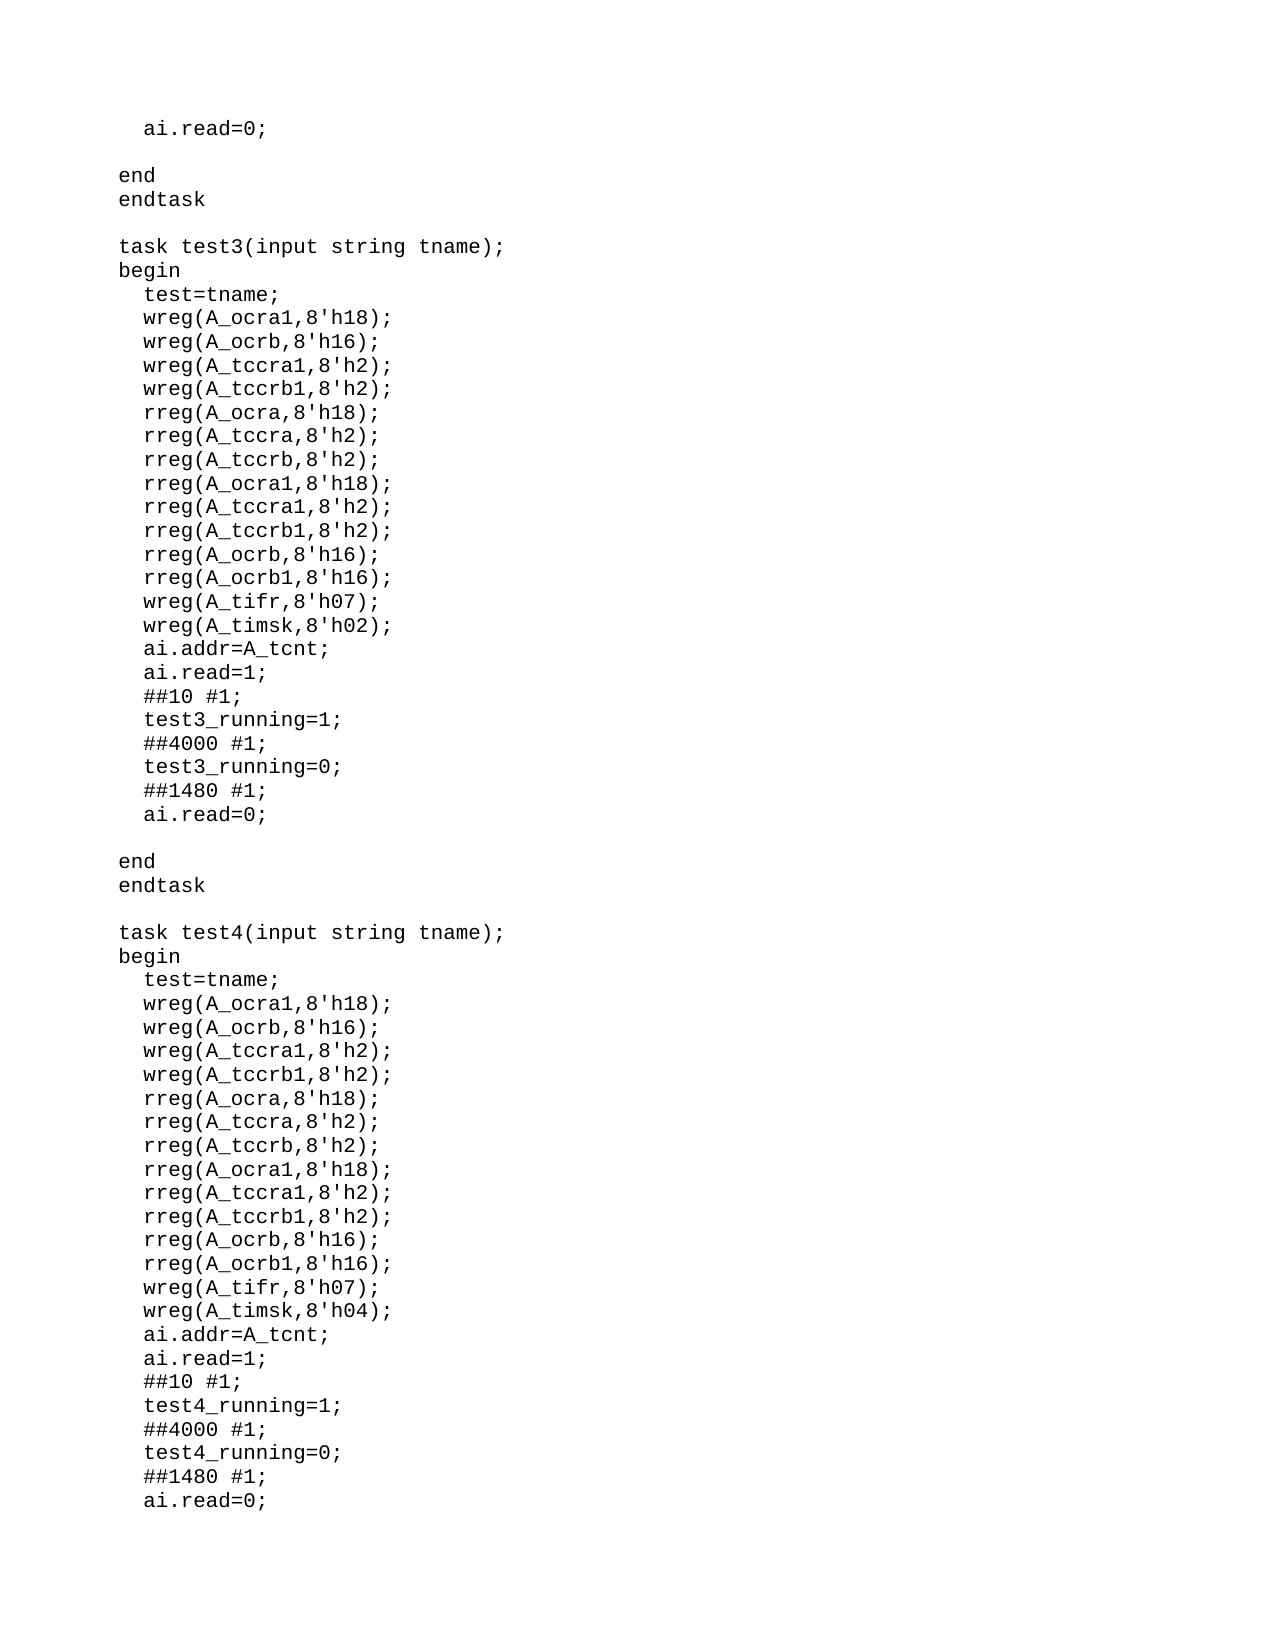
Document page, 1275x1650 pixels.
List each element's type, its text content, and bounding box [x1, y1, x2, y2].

text begin [118, 260, 1157, 284]
text wreg(A_tifr,8'h07); [118, 1277, 1157, 1300]
text rreg(A_ocrb,8'h16); [118, 544, 1157, 567]
text ai.read=1; [118, 662, 1157, 686]
text ##10 #1; [118, 1371, 1157, 1395]
text ##4000 #1; [118, 1419, 1157, 1442]
text wreg(A_ocra1,8'h18); [118, 307, 1157, 331]
text endtask [118, 189, 1157, 213]
text ai.read=0; [118, 804, 1157, 827]
text rreg(A_ocrb1,8'h16); [118, 567, 1157, 591]
text test4_running=1; [118, 1395, 1157, 1419]
text rreg(A_ocrb,8'h16); [118, 1229, 1157, 1253]
text rreg(A_tccra,8'h2); [118, 426, 1157, 449]
text rreg(A_tccrb,8'h2); [118, 449, 1157, 473]
text wreg(A_tccra1,8'h2); [118, 354, 1157, 378]
text ai.read=0; [118, 1489, 1157, 1513]
text ##1480 #1; [118, 780, 1157, 804]
text wreg(A_timsk,8'h04); [118, 1300, 1157, 1324]
text rreg(A_tccra,8'h2); [118, 1111, 1157, 1135]
text task test4(input string tname); [118, 922, 1157, 946]
text rreg(A_ocra,8'h18); [118, 402, 1157, 426]
text wreg(A_ocrb,8'h16); [118, 1017, 1157, 1040]
text ##1480 #1; [118, 1466, 1157, 1489]
text rreg(A_tccrb,8'h2); [118, 1135, 1157, 1158]
text rreg(A_ocra,8'h18); [118, 1088, 1157, 1111]
text test=tname; [118, 969, 1157, 993]
text test=tname; [118, 284, 1157, 307]
text rreg(A_ocrb1,8'h16); [118, 1253, 1157, 1277]
text wreg(A_tccrb1,8'h2); [118, 1064, 1157, 1088]
text wreg(A_tifr,8'h07); [118, 591, 1157, 615]
text ##10 #1; [118, 686, 1157, 709]
text rreg(A_ocra1,8'h18); [118, 1158, 1157, 1182]
text test4_running=0; [118, 1442, 1157, 1466]
text end [118, 165, 1157, 189]
text wreg(A_ocra1,8'h18); [118, 993, 1157, 1017]
text wreg(A_tccrb1,8'h2); [118, 378, 1157, 402]
text rreg(A_tccra1,8'h2); [118, 496, 1157, 520]
text test3_running=1; [118, 709, 1157, 733]
text end [118, 851, 1157, 875]
text task test3(input string tname); [118, 236, 1157, 260]
text test3_running=0; [118, 757, 1157, 780]
text ai.read=0; [118, 118, 1157, 142]
text wreg(A_timsk,8'h02); [118, 615, 1157, 638]
text begin [118, 946, 1157, 969]
text ##4000 #1; [118, 733, 1157, 757]
text ai.read=1; [118, 1348, 1157, 1371]
text rreg(A_tccrb1,8'h2); [118, 520, 1157, 544]
text endtask [118, 875, 1157, 898]
text ai.addr=A_tcnt; [118, 638, 1157, 662]
text rreg(A_tccrb1,8'h2); [118, 1206, 1157, 1229]
text wreg(A_ocrb,8'h16); [118, 331, 1157, 354]
text wreg(A_tccra1,8'h2); [118, 1040, 1157, 1064]
text rreg(A_tccra1,8'h2); [118, 1182, 1157, 1206]
text ai.addr=A_tcnt; [118, 1324, 1157, 1348]
text rreg(A_ocra1,8'h18); [118, 473, 1157, 496]
